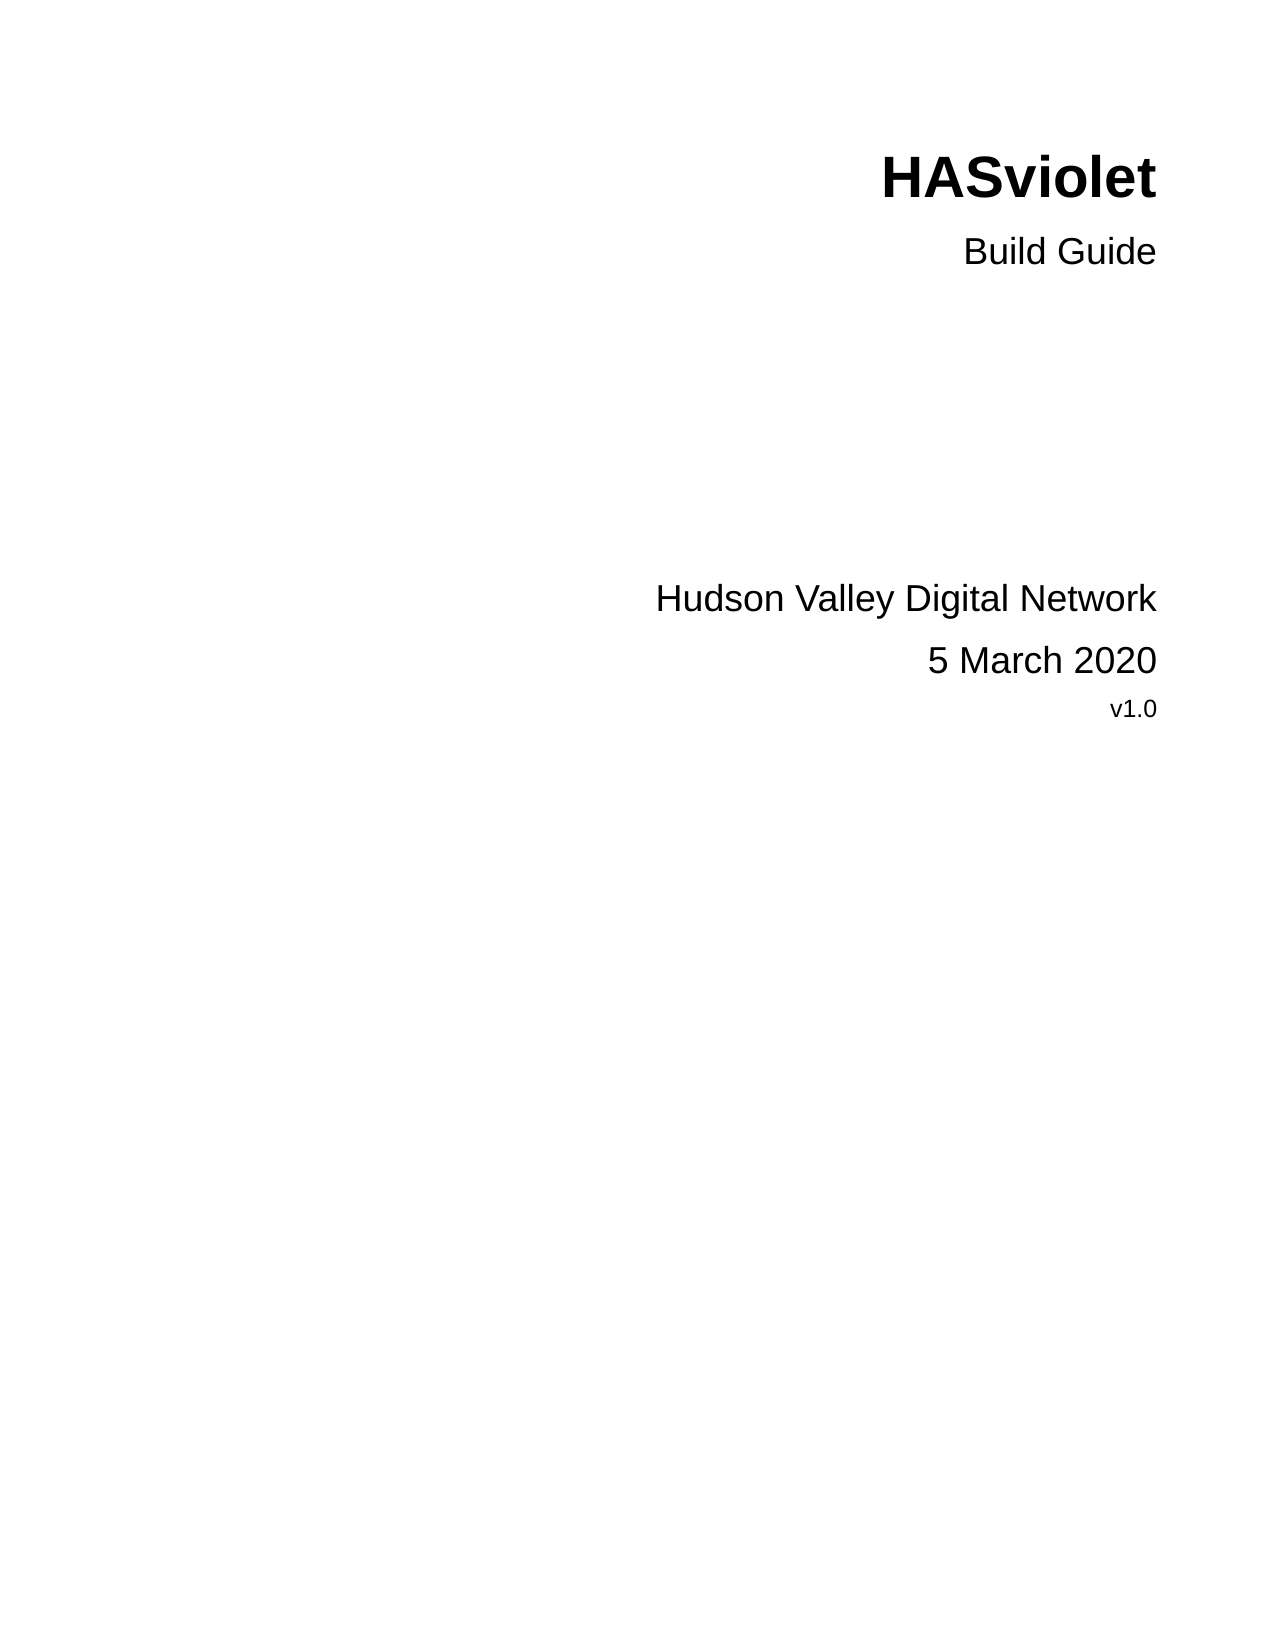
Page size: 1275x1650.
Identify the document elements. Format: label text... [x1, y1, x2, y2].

subtitle Build Guide [118, 229, 1157, 272]
title HASviolet [118, 143, 1157, 210]
subtitle 5 March 2020 [118, 638, 1157, 681]
text v1.0 [118, 694, 1157, 723]
subtitle Hudson Valley Digital Network [118, 576, 1157, 619]
